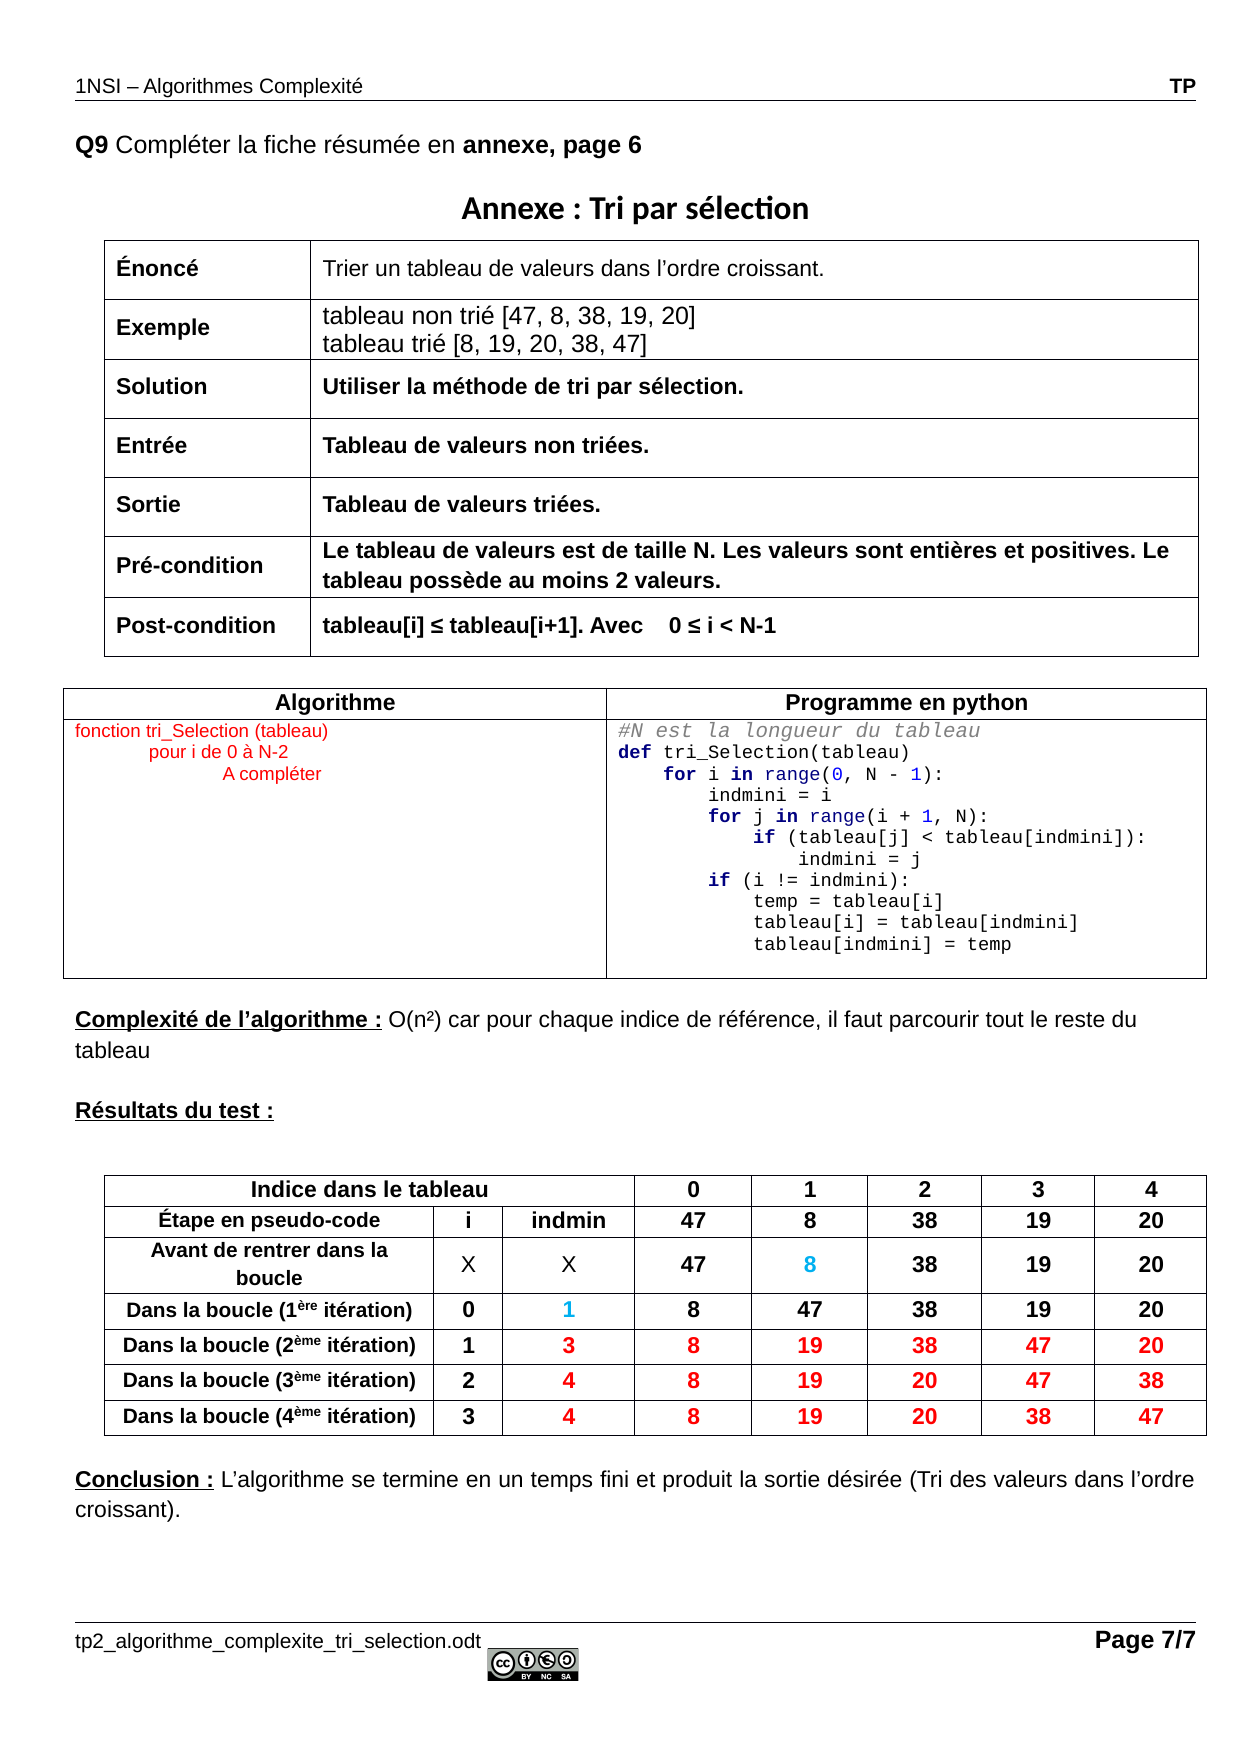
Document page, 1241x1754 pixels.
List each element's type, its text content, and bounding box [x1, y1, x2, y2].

table_cell 19 [982, 1207, 1094, 1237]
table_cell 20 [868, 1365, 981, 1399]
table_cell fonction tri_Selection (tableau) pour i de 0 à N-2 A compléter [64, 720, 606, 978]
table_header Énoncé [105, 241, 310, 299]
table_cell Dans la boucle (3ème itération) [105, 1365, 433, 1399]
table_cell 38 [868, 1238, 981, 1293]
table_cell 8 [635, 1294, 751, 1329]
table_cell Post-condition [105, 598, 310, 656]
table_header Indice dans le tableau [105, 1176, 634, 1206]
table_cell 8 [752, 1207, 867, 1237]
text Complexité de l’algorithme : O(n²) car pour chaque indice de référence, il faut parcourir tout le reste du tableau [75, 1006, 1196, 1063]
table_header 1 [752, 1176, 867, 1206]
table_header Trier un tableau de valeurs dans l’ordre croissant. [311, 241, 1198, 299]
table_cell 38 [1095, 1365, 1206, 1399]
table_cell 20 [1095, 1207, 1206, 1237]
table_cell Dans la boucle (1ère itération) [105, 1294, 433, 1329]
table_cell 19 [752, 1330, 867, 1364]
table_cell 38 [982, 1401, 1094, 1435]
table_cell 19 [982, 1238, 1094, 1293]
table_cell 38 [868, 1294, 981, 1329]
table_cell 4 [503, 1365, 634, 1399]
table_cell 20 [1095, 1238, 1206, 1293]
table_cell tableau non trié [47, 8, 38, 19, 20] tableau trié [8, 19, 20, 38, 47] [311, 300, 1198, 358]
text Conclusion : L’algorithme se termine en un temps fini et produit la sortie désirée (Tri des valeurs dans l’ordre croissant). [75, 1466, 1196, 1523]
table_cell Tableau de valeurs non triées. [311, 419, 1198, 477]
list Annexe : Tri par sélection [75, 187, 1196, 228]
table_cell 3 [434, 1401, 502, 1435]
table_cell Étape en pseudo-code [105, 1207, 433, 1237]
table_cell Pré-condition [105, 537, 310, 597]
table_cell 1 [434, 1330, 502, 1364]
table_cell Dans la boucle (2ème itération) [105, 1330, 433, 1364]
table_header 0 [635, 1176, 751, 1206]
table_cell 19 [982, 1294, 1094, 1329]
table_header Algorithme [64, 689, 606, 719]
table_cell 47 [752, 1294, 867, 1329]
table_cell X [434, 1238, 502, 1293]
table_cell Le tableau de valeurs est de taille N. Les valeurs sont entières et positives. Le tableau possède au moins 2 valeurs. [311, 537, 1198, 597]
table_cell 47 [982, 1330, 1094, 1364]
table_cell Solution [105, 360, 310, 417]
table_cell 38 [868, 1330, 981, 1364]
table_cell Entrée [105, 419, 310, 477]
table_cell 8 [635, 1330, 751, 1364]
text Q9 Compléter la fiche résumée en annexe, page 6 [75, 129, 1196, 158]
table_cell 20 [868, 1401, 981, 1435]
table_cell Avant de rentrer dans la boucle [105, 1238, 433, 1293]
table_cell Sortie [105, 478, 310, 536]
text Résultats du test : [75, 1097, 1196, 1123]
table_cell Exemple [105, 300, 310, 358]
table_cell Dans la boucle (4ème itération) [105, 1401, 433, 1435]
table_cell 8 [635, 1401, 751, 1435]
table_cell 47 [982, 1365, 1094, 1399]
table_cell 8 [752, 1238, 867, 1293]
table_cell Utiliser la méthode de tri par sélection. [311, 360, 1198, 417]
table_cell indmin [503, 1207, 634, 1237]
table_cell Tableau de valeurs triées. [311, 478, 1198, 536]
table_cell 47 [1095, 1401, 1206, 1435]
table_cell 8 [635, 1365, 751, 1399]
table_cell X [503, 1238, 634, 1293]
table_cell 47 [635, 1238, 751, 1293]
table_header 3 [982, 1176, 1094, 1206]
table_cell 38 [868, 1207, 981, 1237]
table_header 4 [1095, 1176, 1206, 1206]
table_cell 3 [503, 1330, 634, 1364]
table_cell 19 [752, 1365, 867, 1399]
table_cell 47 [635, 1207, 751, 1237]
table_cell 19 [752, 1401, 867, 1435]
table_cell #N est la longueur du tableau def tri_Selection(tableau) for i in range(0, N - 1): indmini = i for j in range(i + 1, N): if (tableau[j] < tableau[indmini]): indmini = j if (i != indmini): temp = tableau[i] tableau[i] = tableau[indmini] tableau[indmini] = temp [607, 720, 1206, 978]
table_cell tableau[i] ≤ tableau[i+1]. Avec 0 ≤ i < N-1 [311, 598, 1198, 656]
table_cell i [434, 1207, 502, 1237]
table_cell 4 [503, 1401, 634, 1435]
table_cell 20 [1095, 1294, 1206, 1329]
table_cell 20 [1095, 1330, 1206, 1364]
table_cell 0 [434, 1294, 502, 1329]
table_cell 2 [434, 1365, 502, 1399]
table_cell 1 [503, 1294, 634, 1329]
table_header Programme en python [607, 689, 1206, 719]
table_header 2 [868, 1176, 981, 1206]
